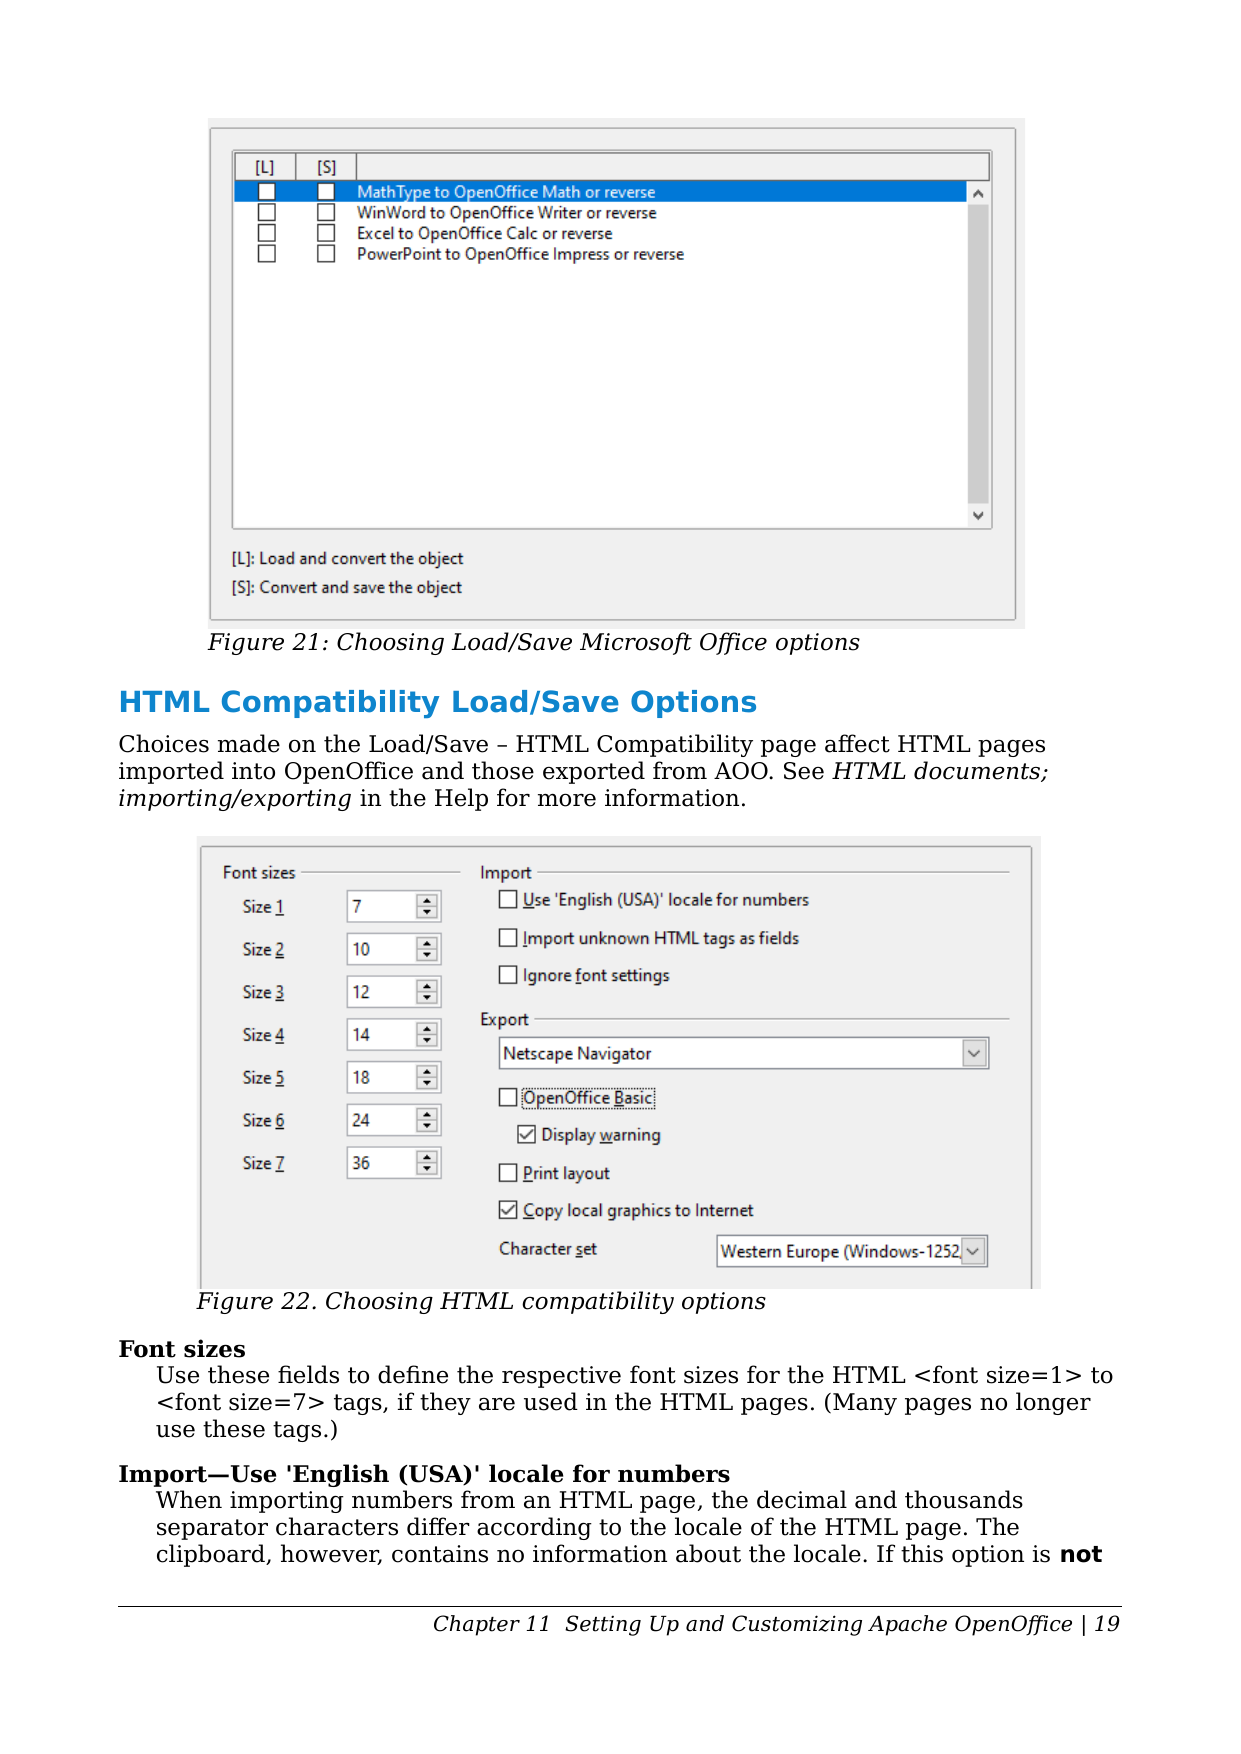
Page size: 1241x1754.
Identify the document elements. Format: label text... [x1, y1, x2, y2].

text Figure 22. Choosing HTML compatibility options [197, 836, 1043, 1315]
text Use these fields to define the respective font sizes for the HTML <font size=1> to <font size=7> tags, if they are used in the HTML pages. (Many pages no longer use these tags.) [156, 1362, 1122, 1442]
text Figure 21: Choosing Load/Save Microsoft Office options [208, 629, 1025, 655]
subtitle HTML Compatibility Load/Save Options [118, 685, 1122, 719]
text Font sizes [118, 1336, 1122, 1362]
text Choices made on the Load/Save – HTML Compatibility page affect HTML pages imported into OpenOffice and those exported from AOO. See HTML documents; importing/exporting in the Help for more information. [118, 731, 1122, 811]
picture [196, 836, 1041, 1289]
text Import—Use 'English (USA)' locale for numbers [118, 1461, 1122, 1488]
text When importing numbers from an HTML page, the decimal and thousands separator characters differ according to the locale of the HTML page. The clipboard, however, contains no information about the locale. If this option is not [156, 1488, 1122, 1568]
picture [207, 118, 1026, 629]
